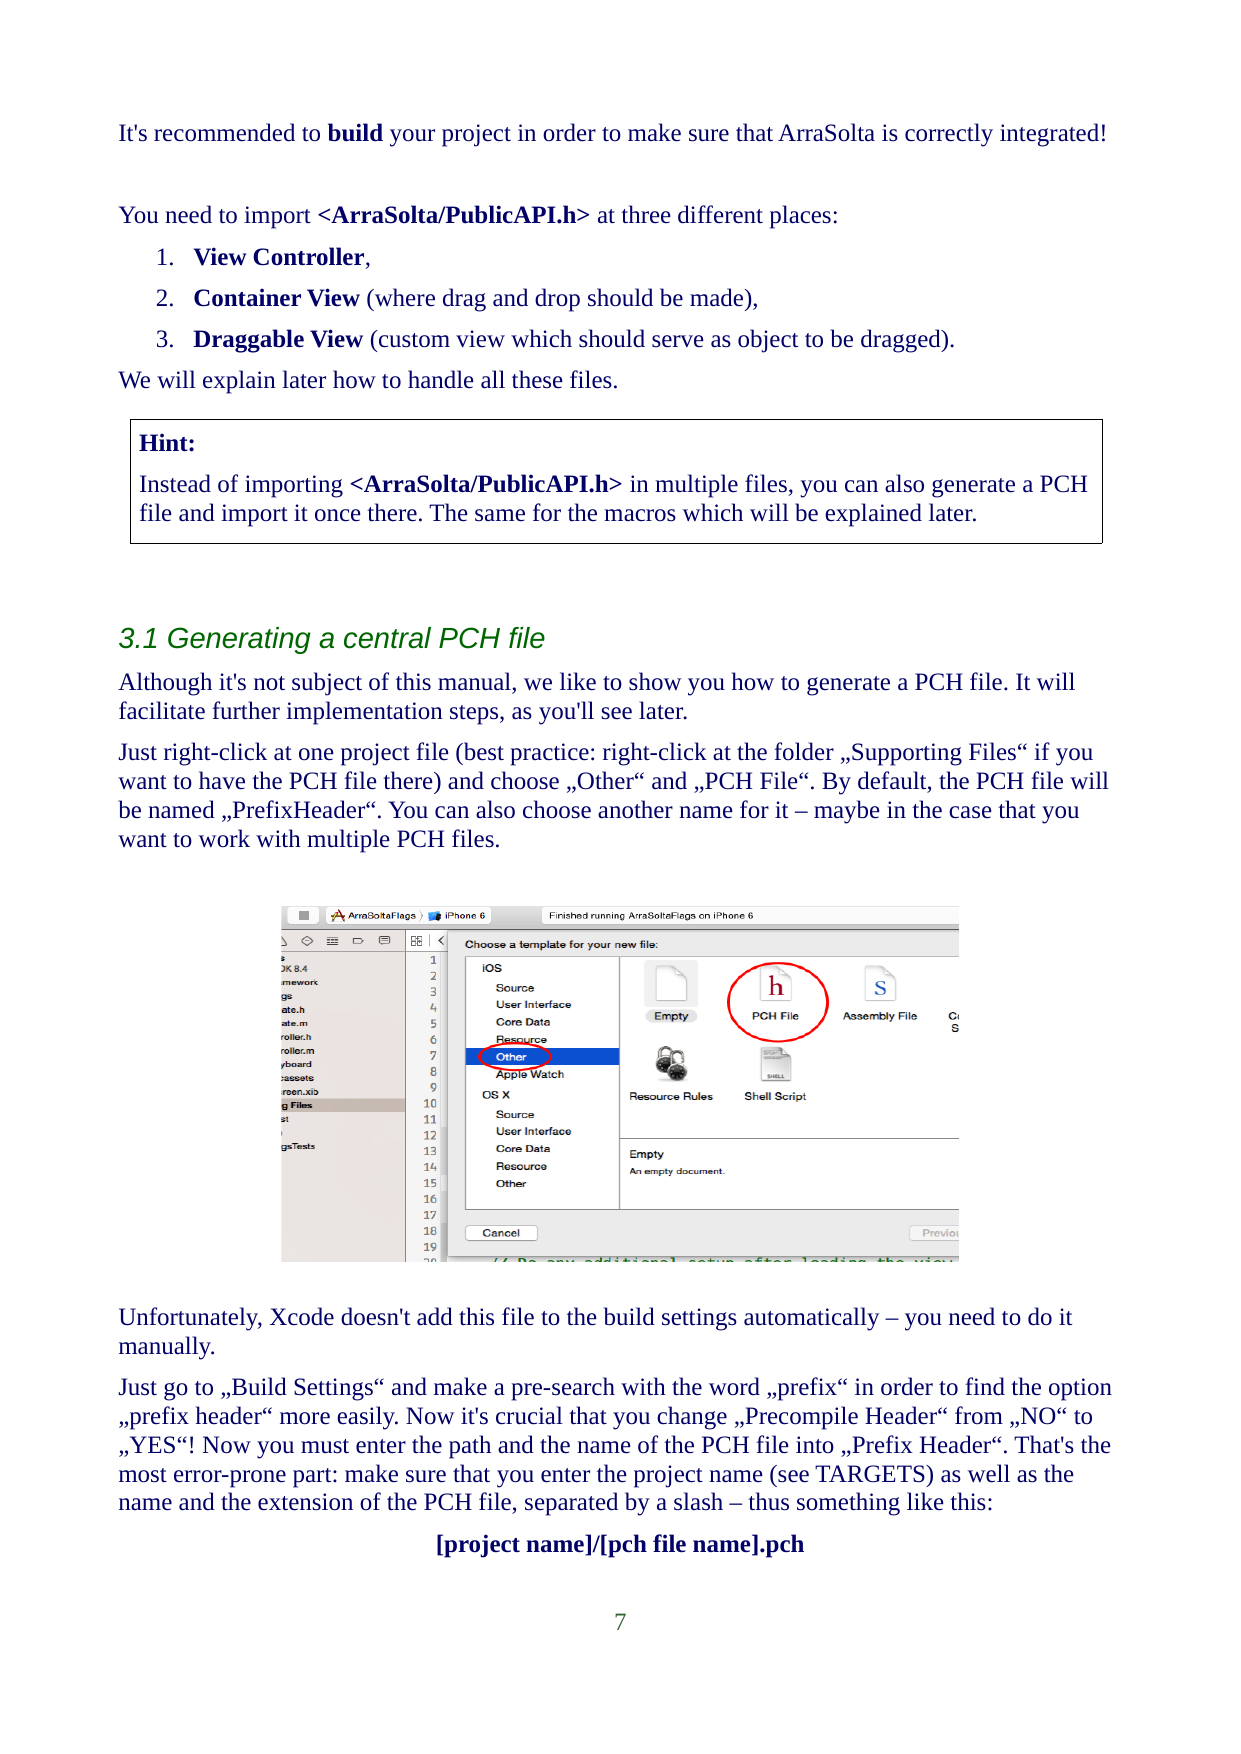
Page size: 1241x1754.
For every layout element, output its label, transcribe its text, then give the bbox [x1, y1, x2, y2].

text We will explain later how to handle all these files. [118, 366, 1122, 394]
text It's recommended to build your project in order to make sure that ArraSolta is correctly integrated! [118, 118, 1122, 147]
text You need to import <ArraSolta/PublicAPI.h> at three different places: [118, 201, 1122, 229]
text Hint: [139, 428, 1093, 456]
text Just go to „Build Settings“ and make a pre-search with the word „prefix“ in order to find the option „prefix header“ more easily. Now it's crucial that you change „Precompile Header“ from „NO“ to „YES“! Now you must enter the path and the name of the PCH file into „Prefix Header“. That's the most error-prone part: make sure that you enter the project name (see TARGETS) as well as the name and the extension of the PCH file, separated by a slash – thus something like this: [118, 1372, 1122, 1516]
text [project name]/[pch file name].pch [118, 1529, 1122, 1557]
text Unfortunately, Xcode doesn't add this file to the build settings automatically – you need to do it manually. [118, 1302, 1122, 1360]
list Container View (where drag and drop should be made), [156, 283, 1122, 312]
subtitle 3.1 Generating a central PCH file [118, 621, 1122, 655]
text Although it's not subject of this manual, we like to show you how to generate a PCH file. It will facilitate further implementation steps, as you'll see later. [118, 667, 1122, 725]
text Instead of importing <ArraSolta/PublicAPI.h> in multiple files, you can also generate a PCH file and import it once there. The same for the macros which will be explained later. [139, 469, 1093, 526]
picture [281, 906, 959, 1262]
text Just right-click at one project file (best practice: right-click at the folder „Supporting Files“ if you want to have the PCH file there) and choose „Other“ and „PCH File“. By default, the PCH file will be named „PrefixHeader“. You can also choose another name for it – maybe in the case that you want to work with multiple PCH files. [118, 737, 1122, 852]
list View Controller, [156, 242, 1122, 271]
list Draggable View (custom view which should serve as object to be dragged). [156, 324, 1122, 353]
